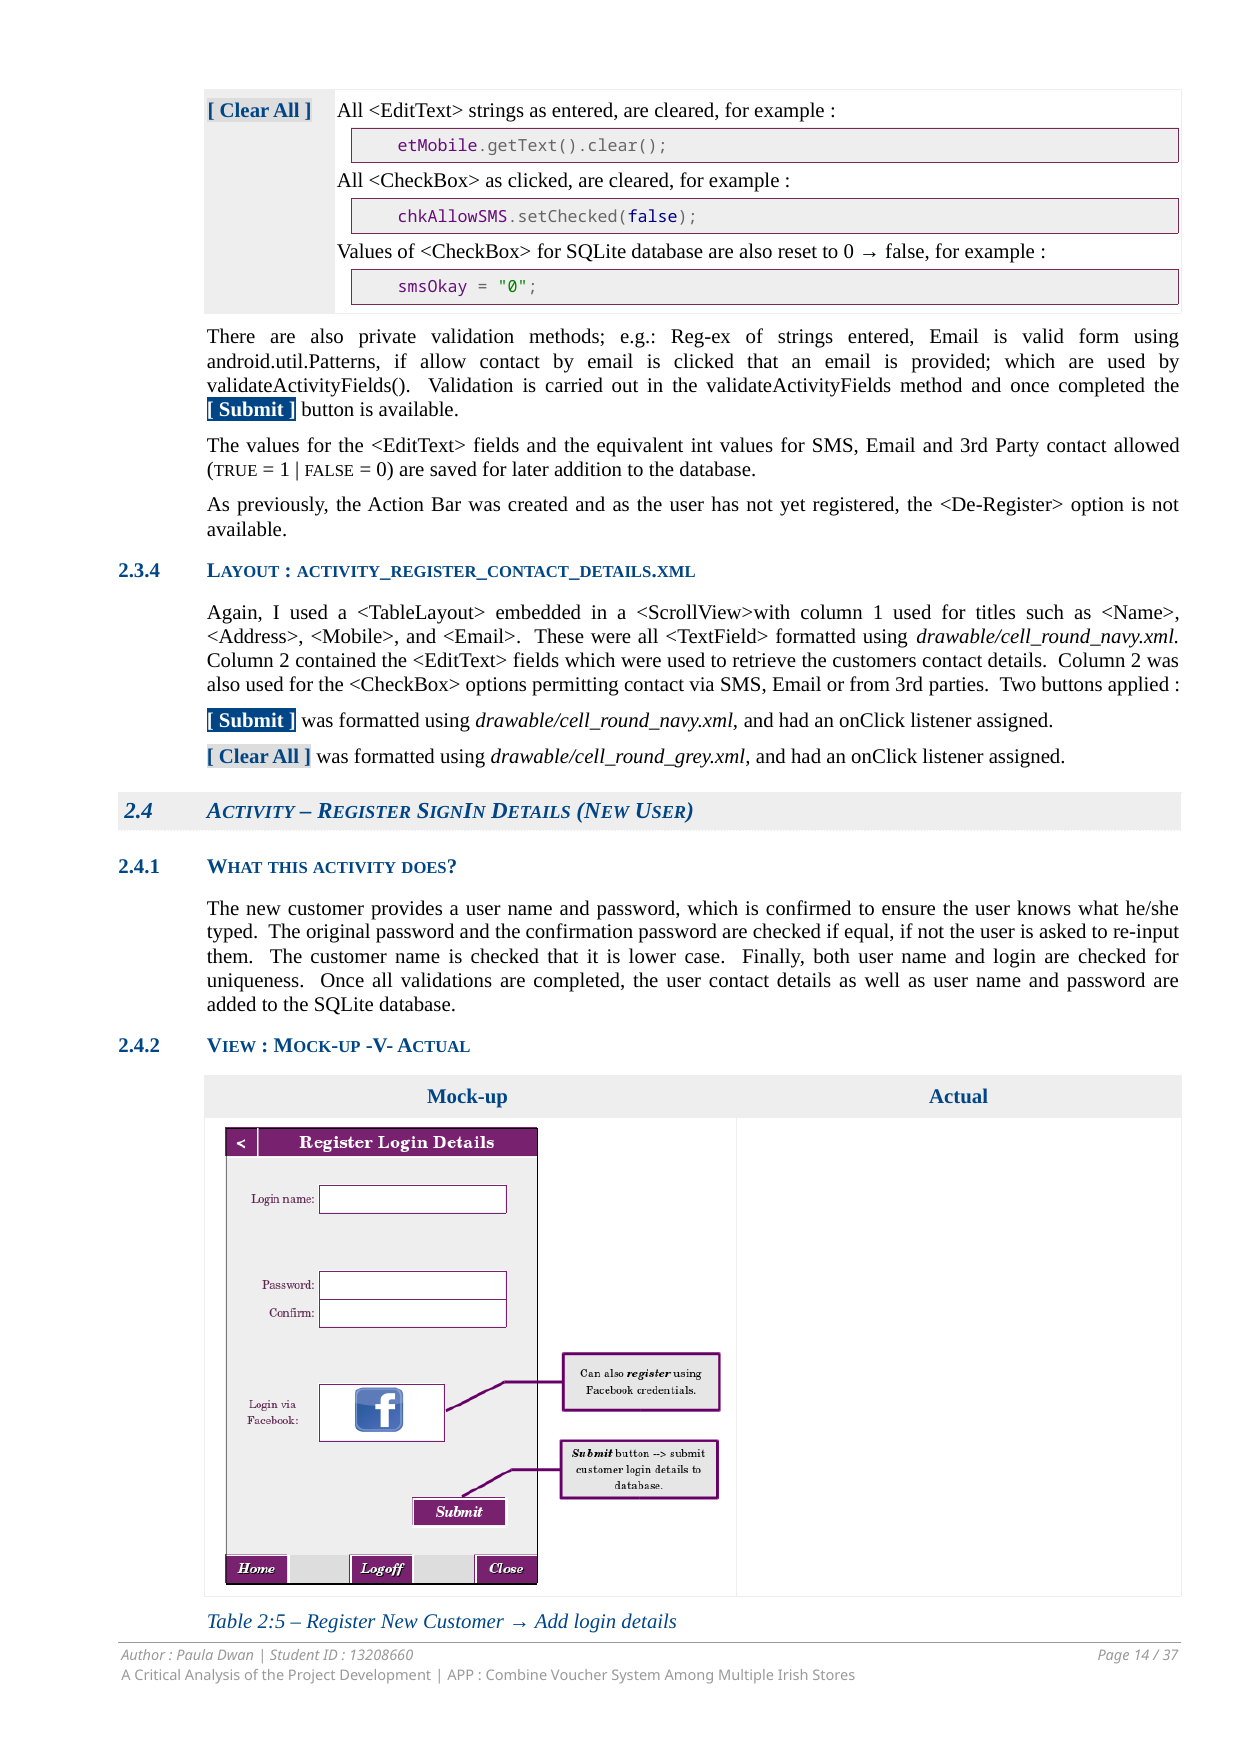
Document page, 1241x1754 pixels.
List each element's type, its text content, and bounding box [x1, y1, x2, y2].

table_cell All <EditText> strings as entered, are cleared, for example : etMobile.getText().clear(); All <CheckBox> as clicked, are cleared, for example : chkAllowSMS.setChecked(false); Values of <CheckBox> for SQLite database are also reset to 0 → false, for example : smsOkay = "0"; [335, 90, 1181, 313]
subtitle Layout : activity_register_contact_details.xml [118, 558, 1181, 582]
text There are also private validation methods; e.g.: Reg-ex of strings entered, Email is valid form using android.util.Patterns, if allow contact by email is clicked that an email is provided; which are used by validateActivityFields(). Validation is carried out in the validateActivityFields method and once completed the [ Submit ] button is available. [207, 324, 1181, 421]
subtitle View : Mock-up -V- Actual [118, 1033, 1181, 1057]
text Again, I used a <TableLayout> embedded in a <ScrollView>with column 1 used for titles such as <Name>, <Address>, <Mobile>, and <Email>. These were all <TextField> formatted using drawable/cell_round_navy.xml. Column 2 contained the <EditText> fields which were used to retrieve the customers contact details. Column 2 was also used for the <CheckBox> options permitting contact via SMS, Email or from 3rd parties. Two buttons applied : [207, 600, 1181, 696]
text The values for the <EditText> fields and the equivalent int values for SMS, Email and 3rd Party contact allowed (true = 1 | false = 0) are saved for later addition to the database. [207, 432, 1181, 481]
picture [218, 1126, 721, 1588]
table_header Actual [737, 1076, 1181, 1117]
table_cell [ Clear All ] [205, 90, 334, 313]
text Table 2:5 – Register New Customer → Add login details [207, 1609, 1181, 1633]
table_cell [205, 1118, 736, 1596]
subtitle What this activity does? [118, 854, 1181, 878]
table_cell [737, 1118, 1181, 1596]
table_header Mock-up [205, 1076, 736, 1117]
text As previously, the Action Bar was created and as the user has not yet registered, the <De-Register> option is not available. [207, 492, 1181, 541]
text The new customer provides a user name and password, which is confirmed to ensure the user knows what he/she typed. The original password and the confirmation password are checked if equal, if not the user is asked to re-input them. The customer name is checked that it is lower case. Finally, both user name and login are checked for uniqueness. Once all validations are completed, the user contact details as well as user name and password are added to the SQLite database. [207, 895, 1181, 1016]
text [ Submit ] was formatted using drawable/cell_round_navy.xml, and had an onClick listener assigned. [207, 708, 1181, 732]
subtitle Activity – Register SignIn Details (New User) [118, 792, 1181, 830]
text [ Clear All ] was formatted using drawable/cell_round_grey.xml, and had an onClick listener assigned. [207, 744, 1181, 768]
